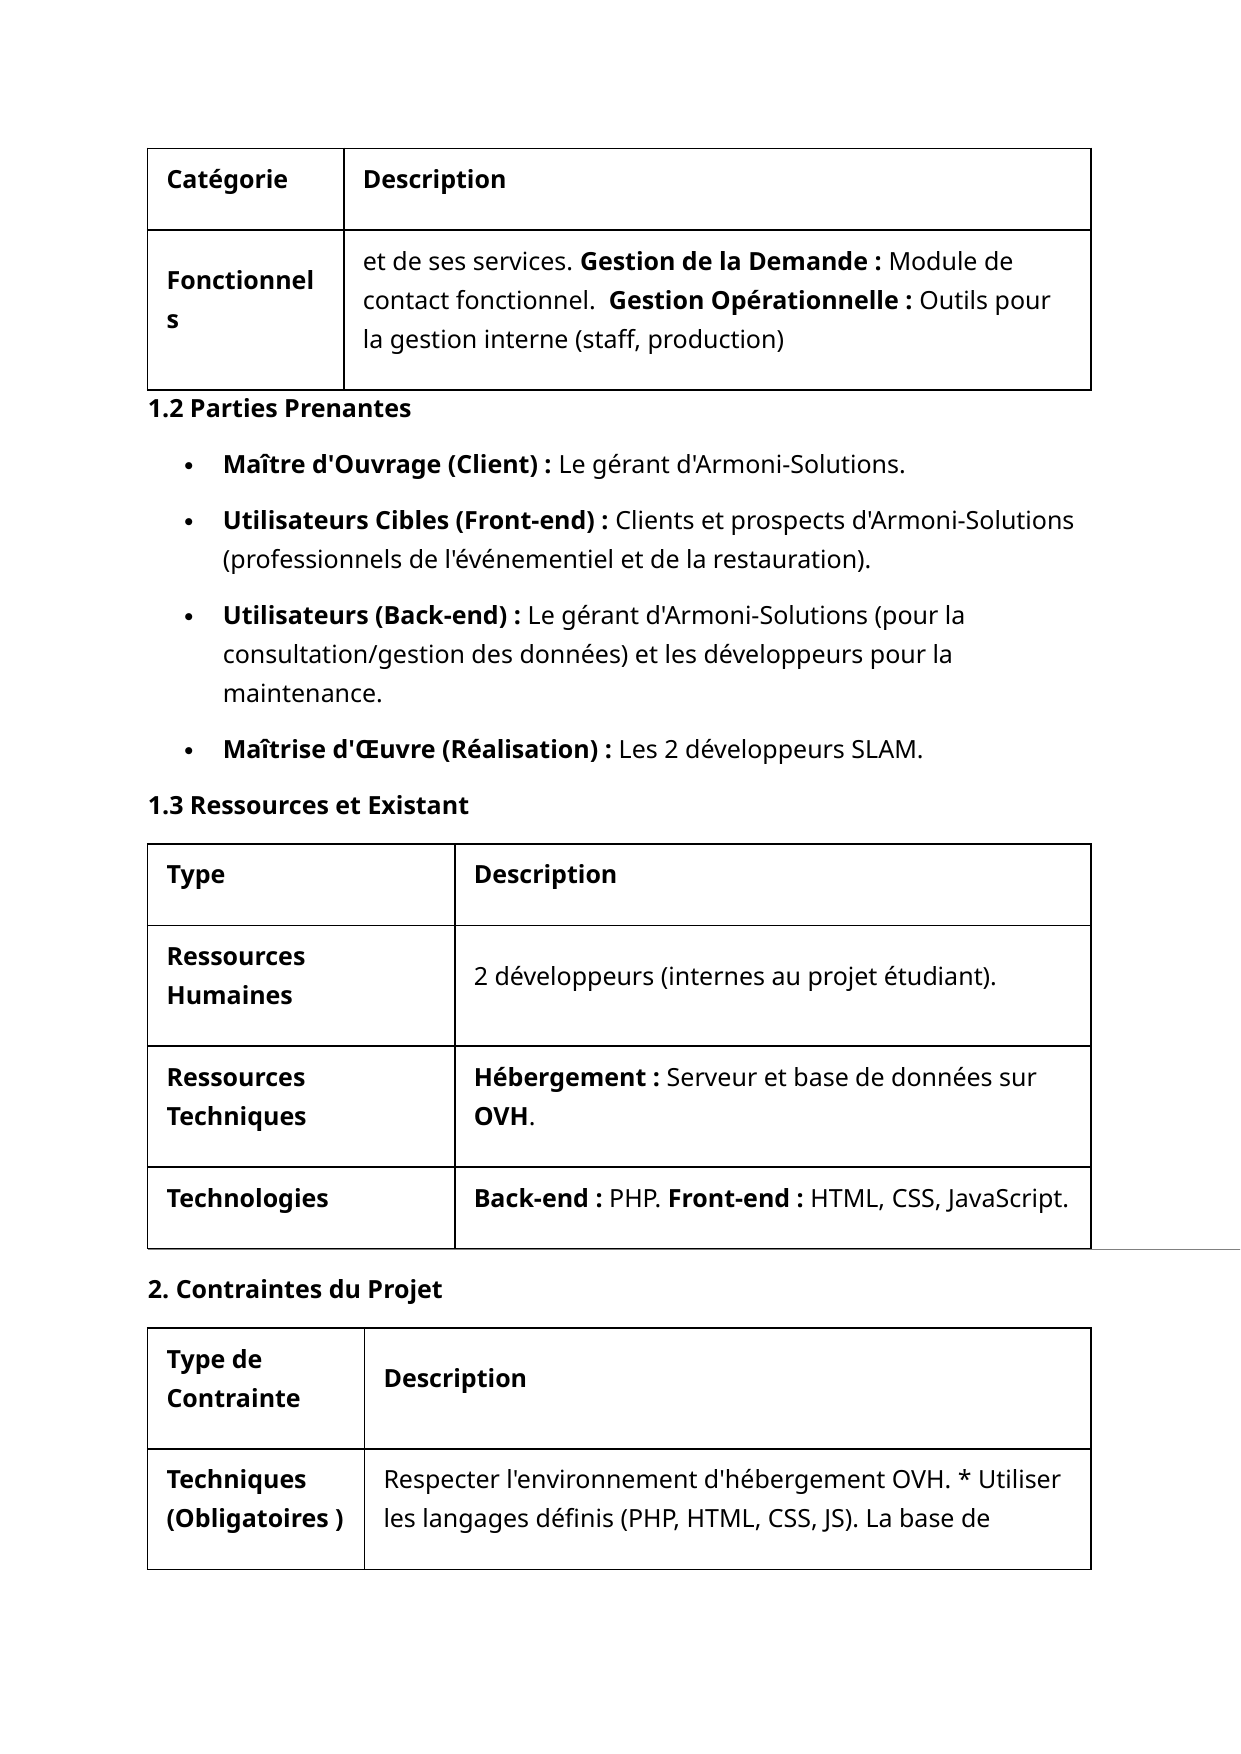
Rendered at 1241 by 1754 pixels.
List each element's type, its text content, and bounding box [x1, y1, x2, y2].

table_cell Hébergement : Serveur et base de données sur OVH. [456, 1047, 1090, 1166]
table_cell 2 développeurs (internes au projet étudiant). [456, 926, 1090, 1045]
list Utilisateurs (Back-end) : Le gérant d'Armoni-Solutions (pour la consultation/gestion des données) et les développeurs pour la maintenance. [185, 597, 1093, 710]
text 1.2 Parties Prenantes [148, 391, 1093, 425]
table_header Description [345, 149, 1090, 229]
text 2. Contraintes du Projet [148, 1271, 1093, 1305]
list Maîtrise d'Œuvre (Réalisation) : Les 2 développeurs SLAM. [185, 731, 1093, 766]
list Maître d'Ouvrage (Client) : Le gérant d'Armoni-Solutions. [185, 446, 1093, 481]
table_cell et de ses services. Gestion de la Demande : Module de contact fonctionnel. Gestion Opérationnelle : Outils pour la gestion interne (staff, production) [345, 231, 1090, 389]
table_cell Fonctionnels [148, 231, 343, 389]
table_cell Respecter l'environnement d'hébergement OVH. * Utiliser les langages définis (PHP, HTML, CSS, JS). La base de [365, 1450, 1090, 1569]
table_header Description [456, 845, 1090, 925]
text 1.3 Ressources et Existant [148, 787, 1093, 821]
table_header Type [148, 845, 454, 925]
table_header Catégorie [148, 149, 343, 229]
list Utilisateurs Cibles (Front-end) : Clients et prospects d'Armoni-Solutions (professionnels de l'événementiel et de la restauration). [185, 502, 1093, 576]
table_cell Ressources Techniques [148, 1047, 454, 1166]
table_cell Back-end : PHP. Front-end : HTML, CSS, JavaScript. [456, 1168, 1090, 1248]
table_header Type de Contrainte [148, 1329, 364, 1448]
table_cell Technologies [148, 1168, 454, 1248]
table_cell Ressources Humaines [148, 926, 454, 1045]
table_cell Techniques (Obligatoires ) [148, 1450, 364, 1569]
table_header Description [365, 1329, 1090, 1448]
